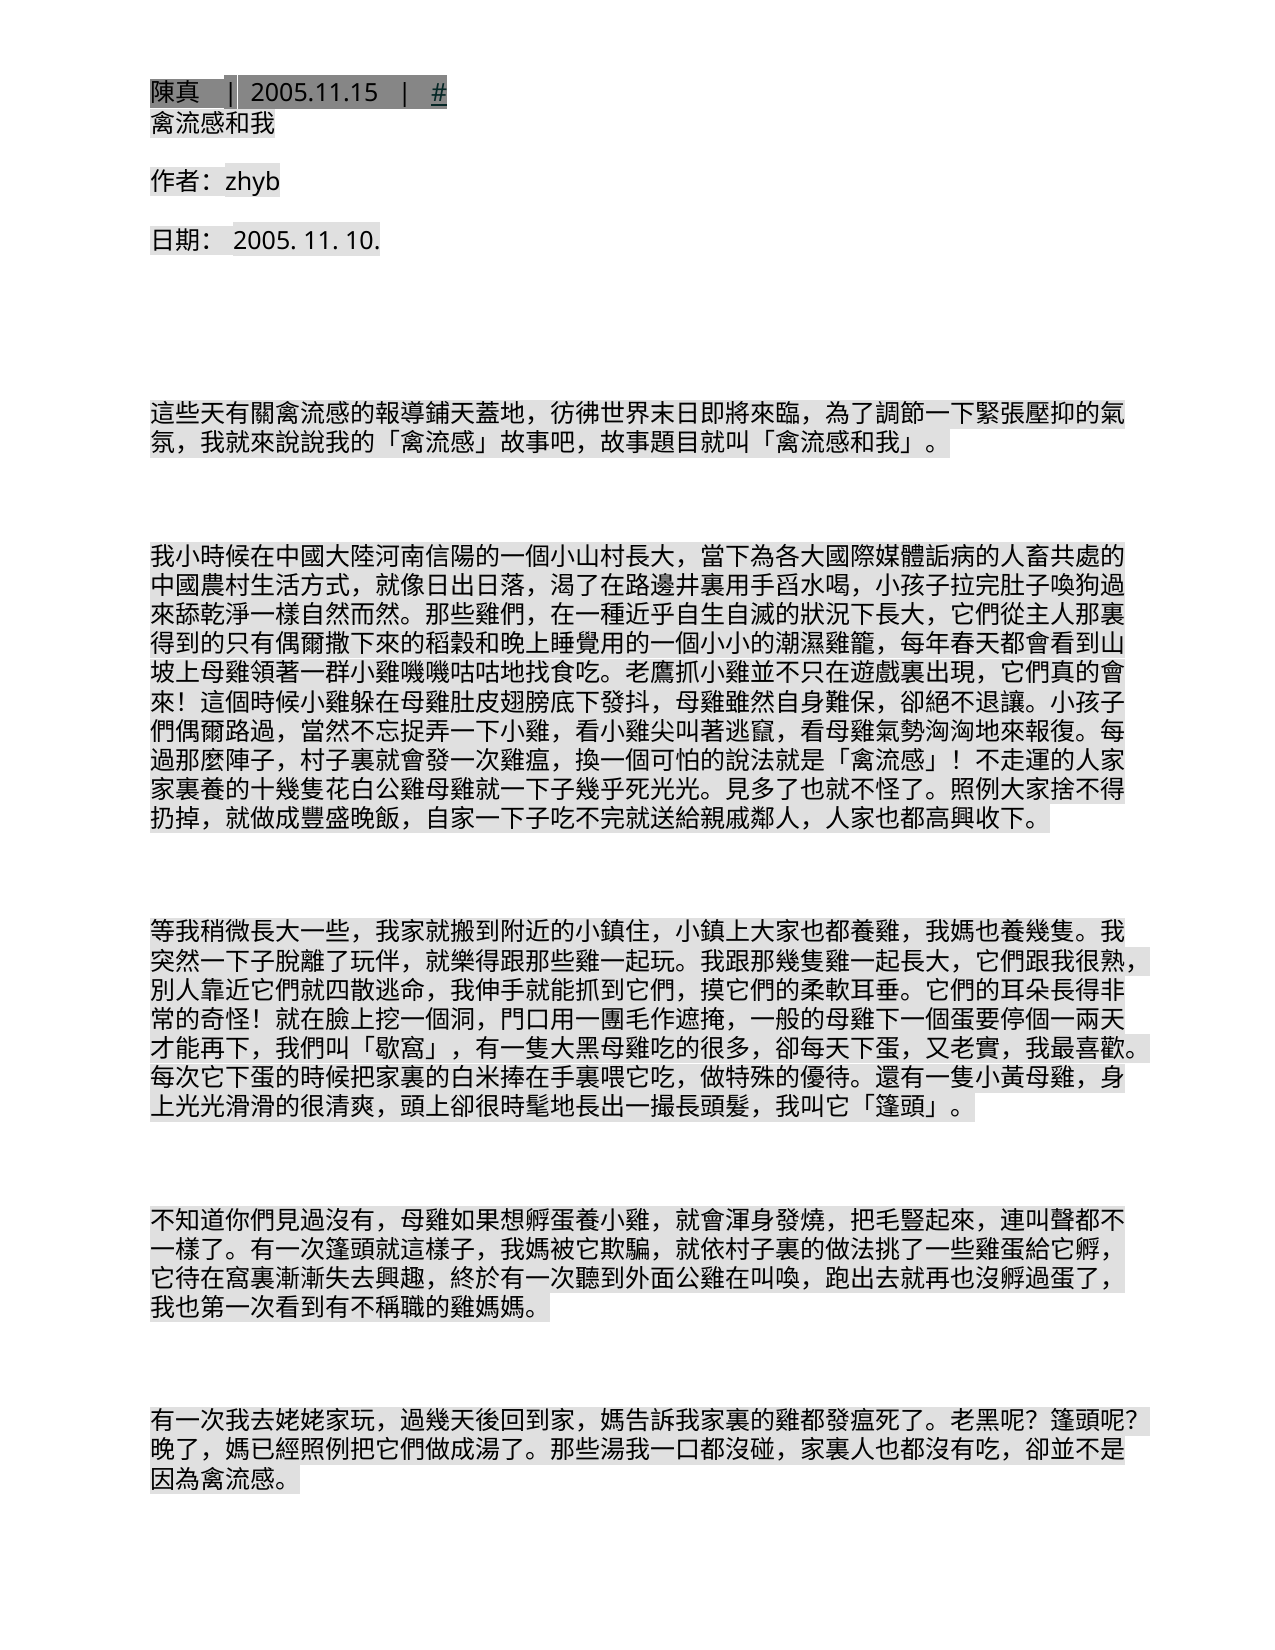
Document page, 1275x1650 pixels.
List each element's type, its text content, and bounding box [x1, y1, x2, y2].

text 作者：zhyb [150, 163, 1125, 197]
text 我小時候在中國大陸河南信陽的一個小山村長大，當下為各大國際媒體詬病的人畜共處的中國農村生活方式，就像日出日落，渴了在路邊井裏用手舀水喝，小孩子拉完肚子喚狗過來舔乾淨一樣自然而然。那些雞們，在一種近乎自生自滅的狀況下長大，它們從主人那裏得到的只有偶爾撒下來的稻穀和晚上睡覺用的一個小小的潮濕雞籠，每年春天都會看到山坡上母雞領著一群小雞嘰嘰咕咕地找食吃。老鷹抓小雞並不只在遊戲裏出現，它們真的會來！這個時候小雞躲在母雞肚皮翅膀底下發抖，母雞雖然自身難保，卻絕不退讓。小孩子們偶爾路過，當然不忘捉弄一下小雞，看小雞尖叫著逃竄，看母雞氣勢洶洶地來報復。每過那麼陣子，村子裏就會發一次雞瘟，換一個可怕的說法就是「禽流感」！不走運的人家家裏養的十幾隻花白公雞母雞就一下子幾乎死光光。見多了也就不怪了。照例大家捨不得扔掉，就做成豐盛晚飯，自家一下子吃不完就送給親戚鄰人，人家也都高興收下。 [150, 542, 1125, 833]
text 陳真 | 2005.11.15 | # [150, 75, 1125, 109]
text 禽流感和我 [150, 109, 1125, 138]
text 有一次我去姥姥家玩，過幾天後回到家，媽告訴我家裏的雞都發瘟死了。老黑呢？篷頭呢？晚了，媽已經照例把它們做成湯了。那些湯我一口都沒碰，家裏人也都沒有吃，卻並不是因為禽流感。 [150, 1407, 1125, 1494]
text 不知道你們見過沒有，母雞如果想孵蛋養小雞，就會渾身發燒，把毛豎起來，連叫聲都不一樣了。有一次篷頭就這樣子，我媽被它欺騙，就依村子裏的做法挑了一些雞蛋給它孵，它待在窩裏漸漸失去興趣，終於有一次聽到外面公雞在叫喚，跑出去就再也沒孵過蛋了，我也第一次看到有不稱職的雞媽媽。 [150, 1206, 1125, 1322]
text 日期： 2005. 11. 10. [150, 222, 1125, 256]
text 這些天有關禽流感的報導鋪天蓋地，彷彿世界末日即將來臨，為了調節一下緊張壓抑的氣氛，我就來說說我的「禽流感」故事吧，故事題目就叫「禽流感和我」。 [150, 399, 1125, 458]
text 等我稍微長大一些，我家就搬到附近的小鎮住，小鎮上大家也都養雞，我媽也養幾隻。我突然一下子脫離了玩伴，就樂得跟那些雞一起玩。我跟那幾隻雞一起長大，它們跟我很熟，別人靠近它們就四散逃命，我伸手就能抓到它們，摸它們的柔軟耳垂。它們的耳朵長得非常的奇怪！就在臉上挖一個洞，門口用一團毛作遮掩，一般的母雞下一個蛋要停個一兩天才能再下，我們叫「歇窩」，有一隻大黑母雞吃的很多，卻每天下蛋，又老實，我最喜歡。每次它下蛋的時候把家裏的白米捧在手裏喂它吃，做特殊的優待。還有一隻小黃母雞，身上光光滑滑的很清爽，頭上卻很時髦地長出一撮長頭髮，我叫它「篷頭」。 [150, 918, 1125, 1122]
